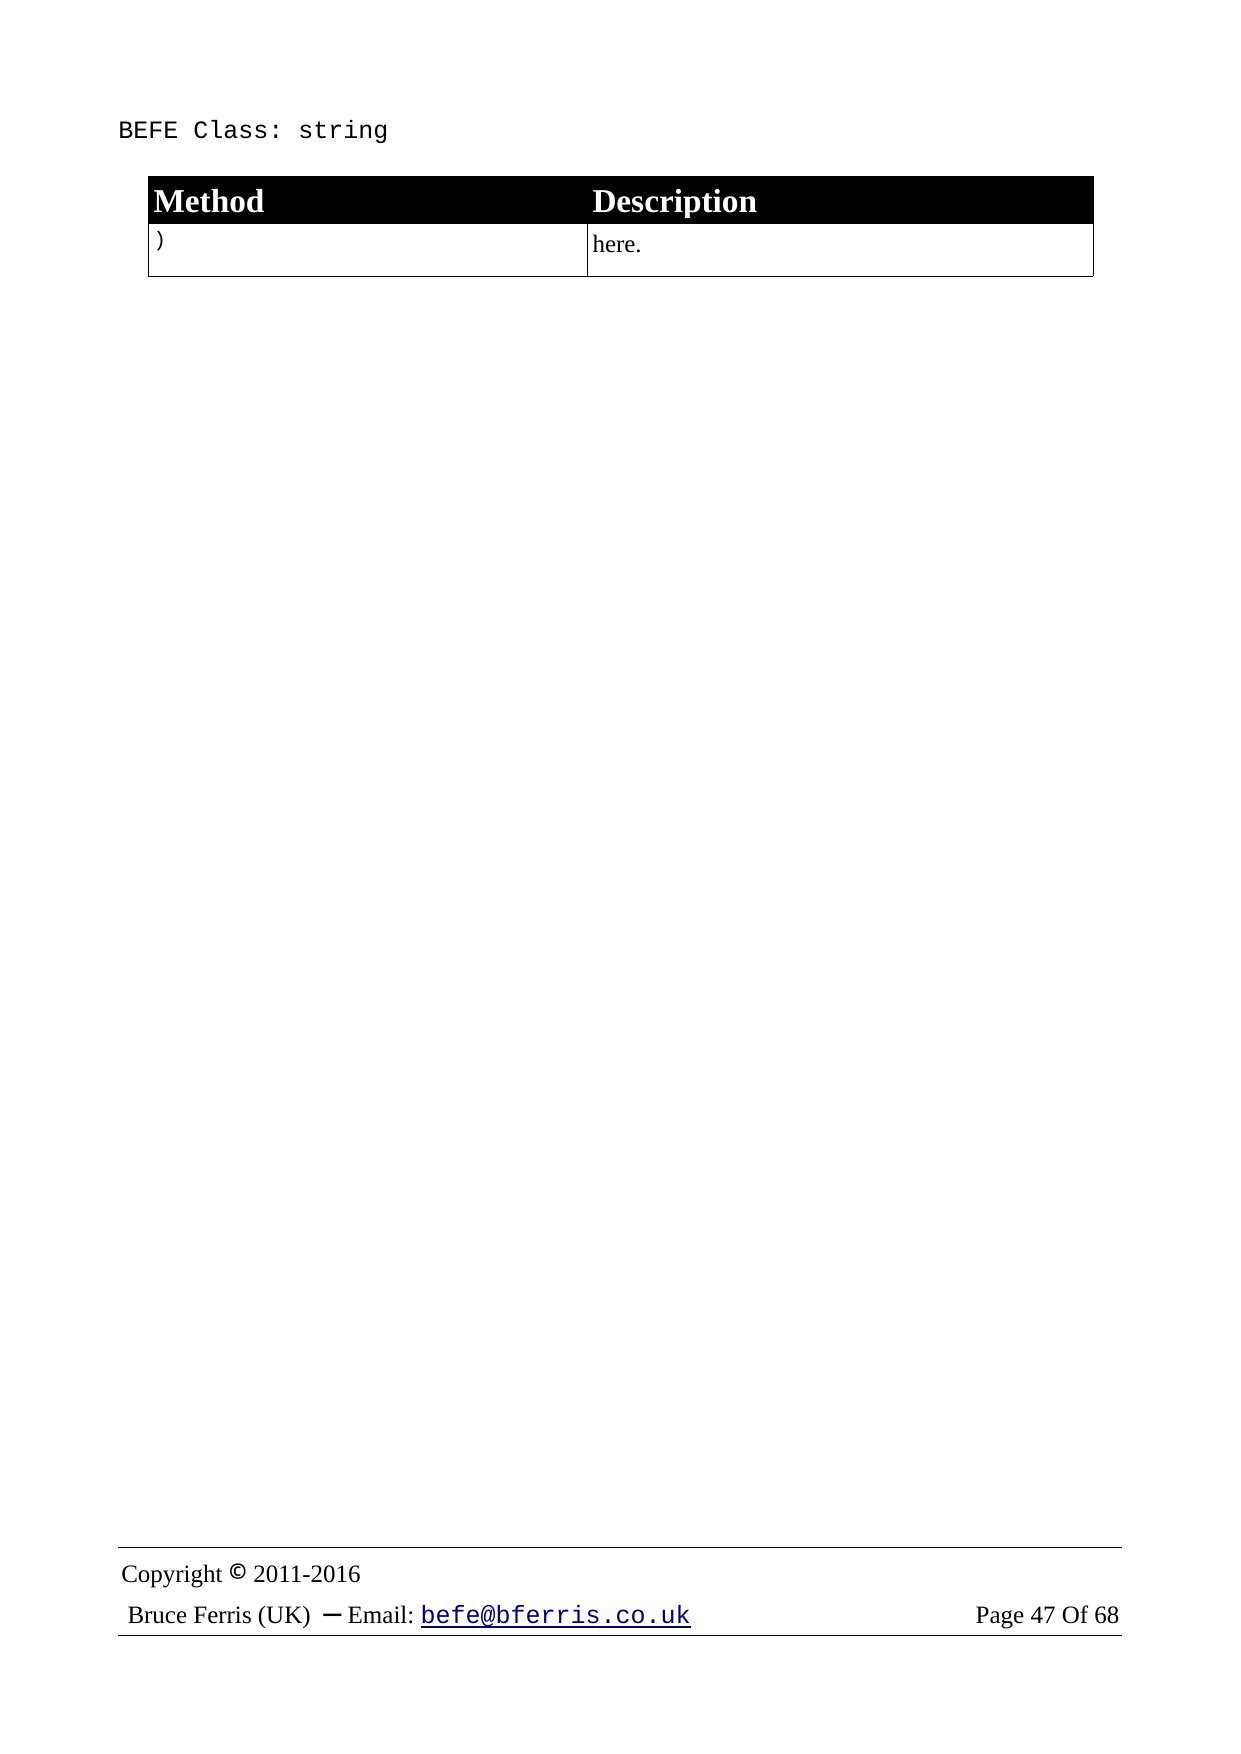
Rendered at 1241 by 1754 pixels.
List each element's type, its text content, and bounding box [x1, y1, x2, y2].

table_cell ) [149, 224, 587, 276]
table_header Description [588, 177, 1093, 223]
table_header Method [149, 177, 587, 223]
table_cell here. [588, 224, 1093, 276]
